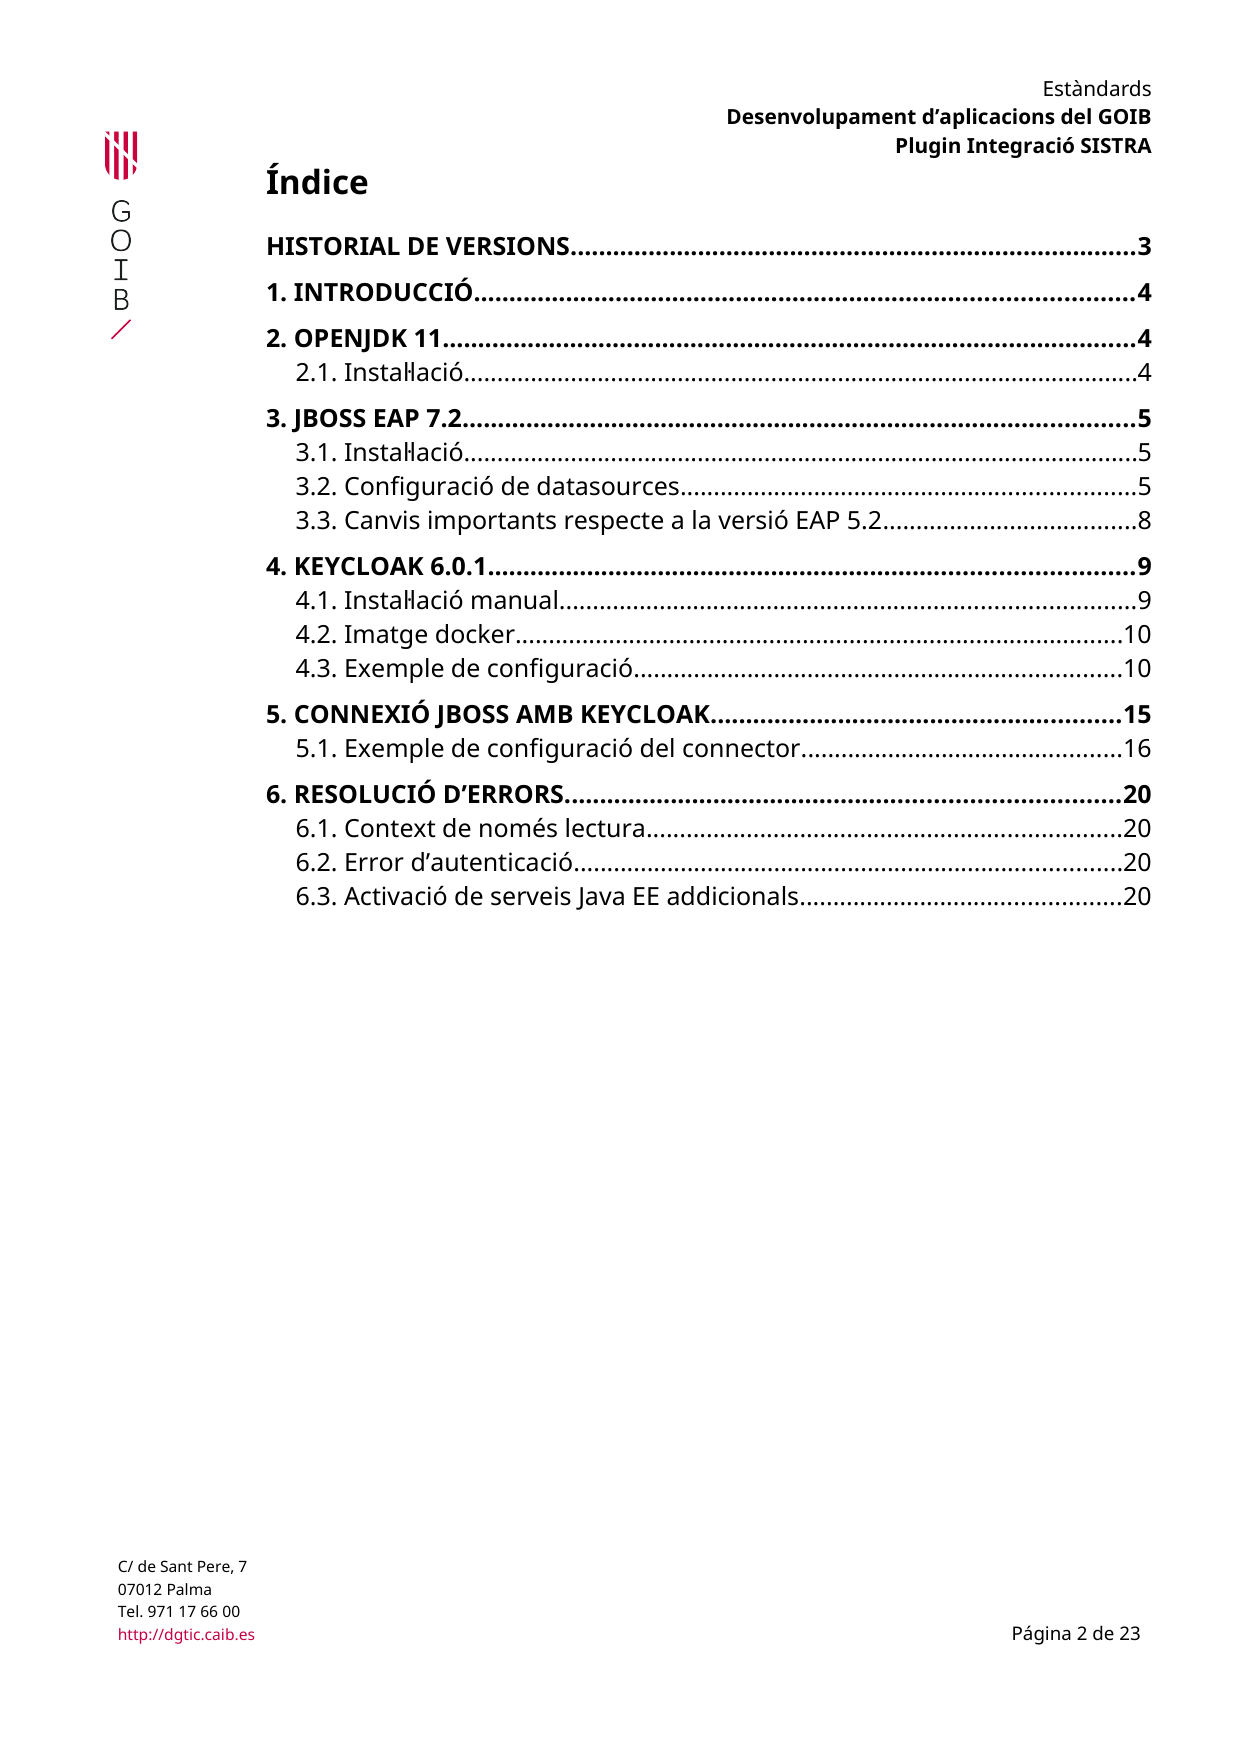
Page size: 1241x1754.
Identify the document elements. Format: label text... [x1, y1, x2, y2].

text 2.1. Instal·lació 4 [295, 354, 1152, 388]
text 1. Introducció 4 [266, 274, 1152, 309]
subtitle Índice [266, 159, 1152, 204]
text 3.3. Canvis importants respecte a la versió EAP 5.2 8 [295, 502, 1152, 537]
text 3.2. Configuració de datasources 5 [295, 468, 1152, 502]
text 6. Resolució d’errors. 20 [266, 776, 1152, 810]
text 3. JBoss EAP 7.2 5 [266, 400, 1152, 434]
text 2. OpenJDK 11 4 [266, 320, 1152, 354]
text 4.2. Imatge docker 10 [295, 616, 1152, 651]
text Historial de versions 3 [266, 229, 1152, 263]
text 5. Connexió JBoss amb Keycloak 15 [266, 696, 1152, 730]
text 5.1. Exemple de configuració del connector. 16 [295, 730, 1152, 764]
picture [76, 108, 166, 370]
text 4.3. Exemple de configuració 10 [295, 651, 1152, 684]
text 6.3. Activació de serveis Java EE addicionals 20 [295, 878, 1152, 912]
text 4.1. Instal·lació manual 9 [295, 582, 1152, 616]
text 4. Keycloak 6.0.1 9 [266, 548, 1152, 582]
text 3.1. Instal·lació 5 [295, 434, 1152, 468]
text 6.1. Context de només lectura 20 [295, 810, 1152, 844]
text 6.2. Error d’autenticació 20 [295, 844, 1152, 878]
